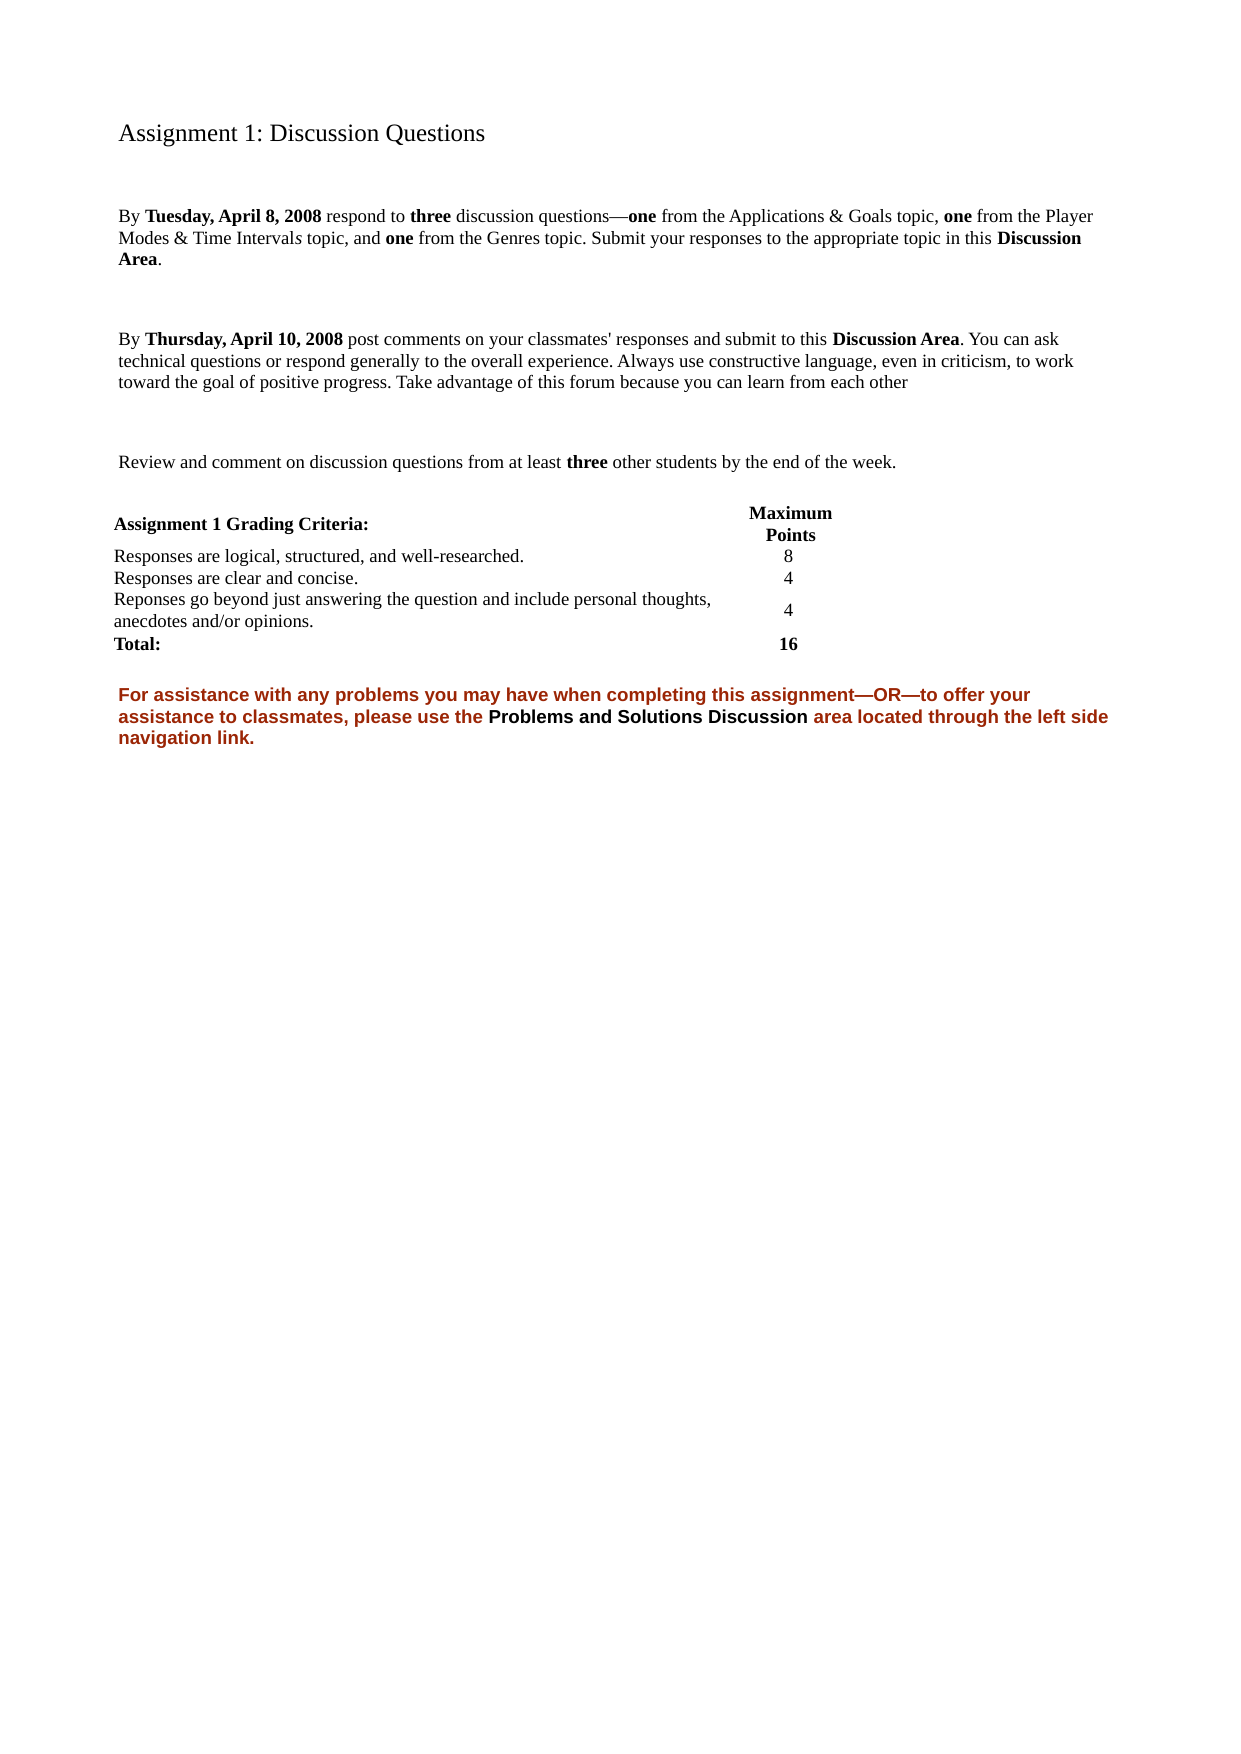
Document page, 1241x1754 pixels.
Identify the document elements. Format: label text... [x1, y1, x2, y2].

table_cell Responses are clear and concise. [114, 567, 724, 588]
title Assignment 1: Discussion Questions [118, 118, 1122, 147]
table_cell Responses are logical, structured, and well-researched. [114, 545, 724, 567]
text By Thursday, April 10, 2008 post comments on your classmates' responses and submit to this Discussion Area. You can ask technical questions or respond generally to the overall experience. Always use constructive language, even in criticism, to work toward the goal of positive progress. Take advantage of this forum because you can learn from each other [118, 328, 1122, 393]
table_cell 16 [724, 631, 857, 655]
text Review and comment on discussion questions from at least three other students by the end of the week. [118, 451, 1122, 473]
table_cell 4 [724, 567, 857, 588]
table_cell Reponses go beyond just answering the question and include personal thoughts, anecdotes and/or opinions. [114, 588, 724, 631]
table_header Maximum Points [724, 502, 857, 545]
table_cell 8 [724, 545, 857, 567]
text By Tuesday, April 8, 2008 respond to three discussion questions—one from the Applications & Goals topic, one from the Player Modes & Time Intervals topic, and one from the Genres topic. Submit your responses to the appropriate topic in this Discussion Area. [118, 205, 1122, 270]
text For assistance with any problems you may have when completing this assignment—OR—to offer your assistance to classmates, please use the Problems and Solutions Discussion area located through the left side navigation link. [118, 684, 1122, 749]
table_cell Total: [114, 631, 724, 655]
table_header Assignment 1 Grading Criteria: [114, 502, 724, 545]
table_cell 4 [724, 588, 857, 631]
